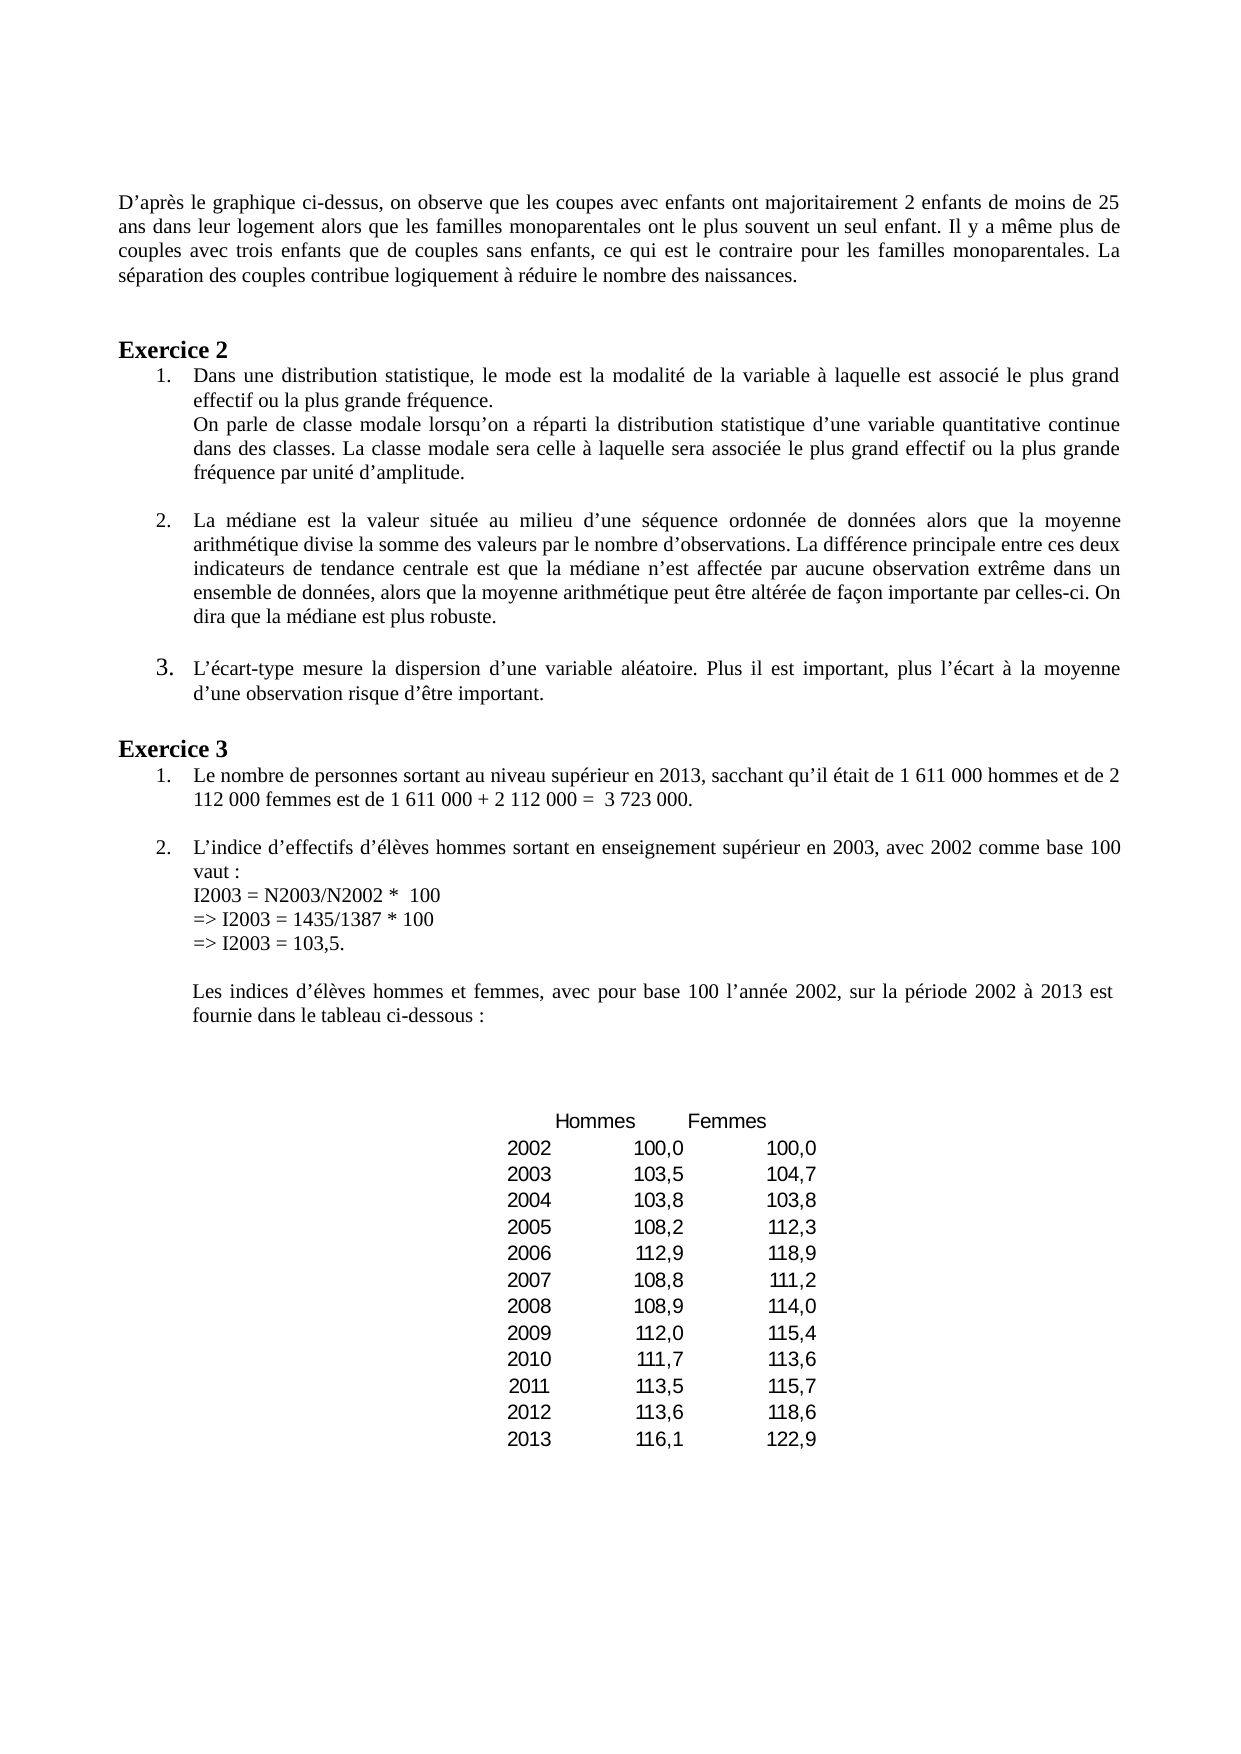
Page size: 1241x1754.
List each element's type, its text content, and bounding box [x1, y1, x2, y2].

list => I2003 = 1435/1387 * 100 [156, 907, 1122, 931]
list Le nombre de personnes sortant au niveau supérieur en 2013, sacchant qu’il était de 1 611 000 hommes et de 2 112 000 femmes est de 1 611 000 + 2 112 000 = 3 723 000. [156, 762, 1122, 811]
text D’après le graphique ci-dessus, on observe que les coupes avec enfants ont majoritairement 2 enfants de moins de 25 ans dans leur logement alors que les familles monoparentales ont le plus souvent un seul enfant. Il y a même plus de couples avec trois enfants que de couples sans enfants, ce qui est le contraire pour les familles monoparentales. La séparation des couples contribue logiquement à réduire le nombre des naissances. [118, 190, 1122, 287]
list L’écart-type mesure la dispersion d’une variable aléatoire. Plus il est important, plus l’écart à la moyenne d’une observation risque d’être important. [156, 652, 1122, 705]
text Les indices d’élèves hommes et femmes, avec pour base 100 l’année 2002, sur la période 2002 à 2013 est fournie dans le tableau ci-dessous : [118, 979, 1122, 1027]
list On parle de classe modale lorsqu’on a réparti la distribution statistique d’une variable quantitative continue dans des classes. La classe modale sera celle à laquelle sera associée le plus grand effectif ou la plus grande fréquence par unité d’amplitude. [156, 412, 1122, 484]
list I2003 = N2003/N2002 * 100 [156, 883, 1122, 907]
list La médiane est la valeur située au milieu d’une séquence ordonnée de données alors que la moyenne arithmétique divise la somme des valeurs par le nombre d’observations. La différence principale entre ces deux indicateurs de tendance centrale est que la médiane n’est affectée par aucune observation extrême dans un ensemble de données, alors que la moyenne arithmétique peut être altérée de façon importante par celles-ci. On dira que la médiane est plus robuste. [156, 508, 1122, 628]
list Dans une distribution statistique, le mode est la modalité de la variable à laquelle est associé le plus grand effectif ou la plus grande fréquence. [156, 363, 1122, 412]
list => I2003 = 103,5. [156, 931, 1122, 955]
text Exercice 2 [118, 335, 1122, 363]
list L’indice d’effectifs d’élèves hommes sortant en enseignement supérieur en 2003, avec 2002 comme base 100 vaut : [156, 835, 1122, 883]
text Exercice 3 [118, 734, 1122, 762]
